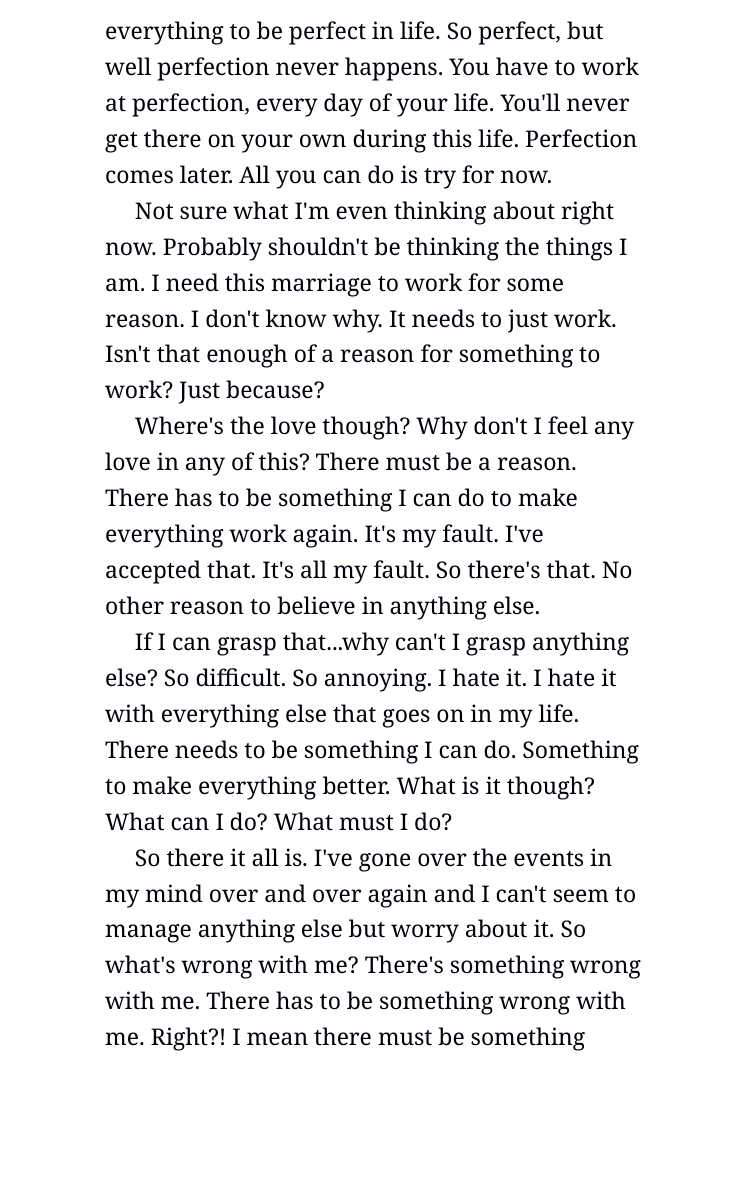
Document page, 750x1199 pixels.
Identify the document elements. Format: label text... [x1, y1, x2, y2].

text Not sure what I'm even thinking about right now. Probably shouldn't be thinking the things I am. I need this marriage to work for some reason. I don't know why. It needs to just work. Isn't that enough of a reason for something to work? Just because? [105, 195, 645, 406]
text everything to be perfect in life. So perfect, but well perfection never happens. You have to work at perfection, every day of your life. You'll never get there on your own during this life. Perfection comes later. All you can do is try for now. [105, 15, 645, 190]
text If I can grasp that...why can't I grasp anything else? So difficult. So annoying. I hate it. I hate it with everything else that goes on in my life. There needs to be something I can do. Something to make everything better. What is it though? What can I do? What must I do? [105, 626, 645, 837]
text So there it all is. I've gone over the events in my mind over and over again and I can't seem to manage anything else but worry about it. So what's wrong with me? There's something wrong with me. There has to be something wrong with me. Right?! I mean there must be something [105, 842, 645, 1052]
text Where's the love though? Why don't I feel any love in any of this? There must be a reason. There has to be something I can do to make everything work again. It's my fault. I've accepted that. It's all my fault. So there's that. No other reason to believe in anything else. [105, 410, 645, 621]
